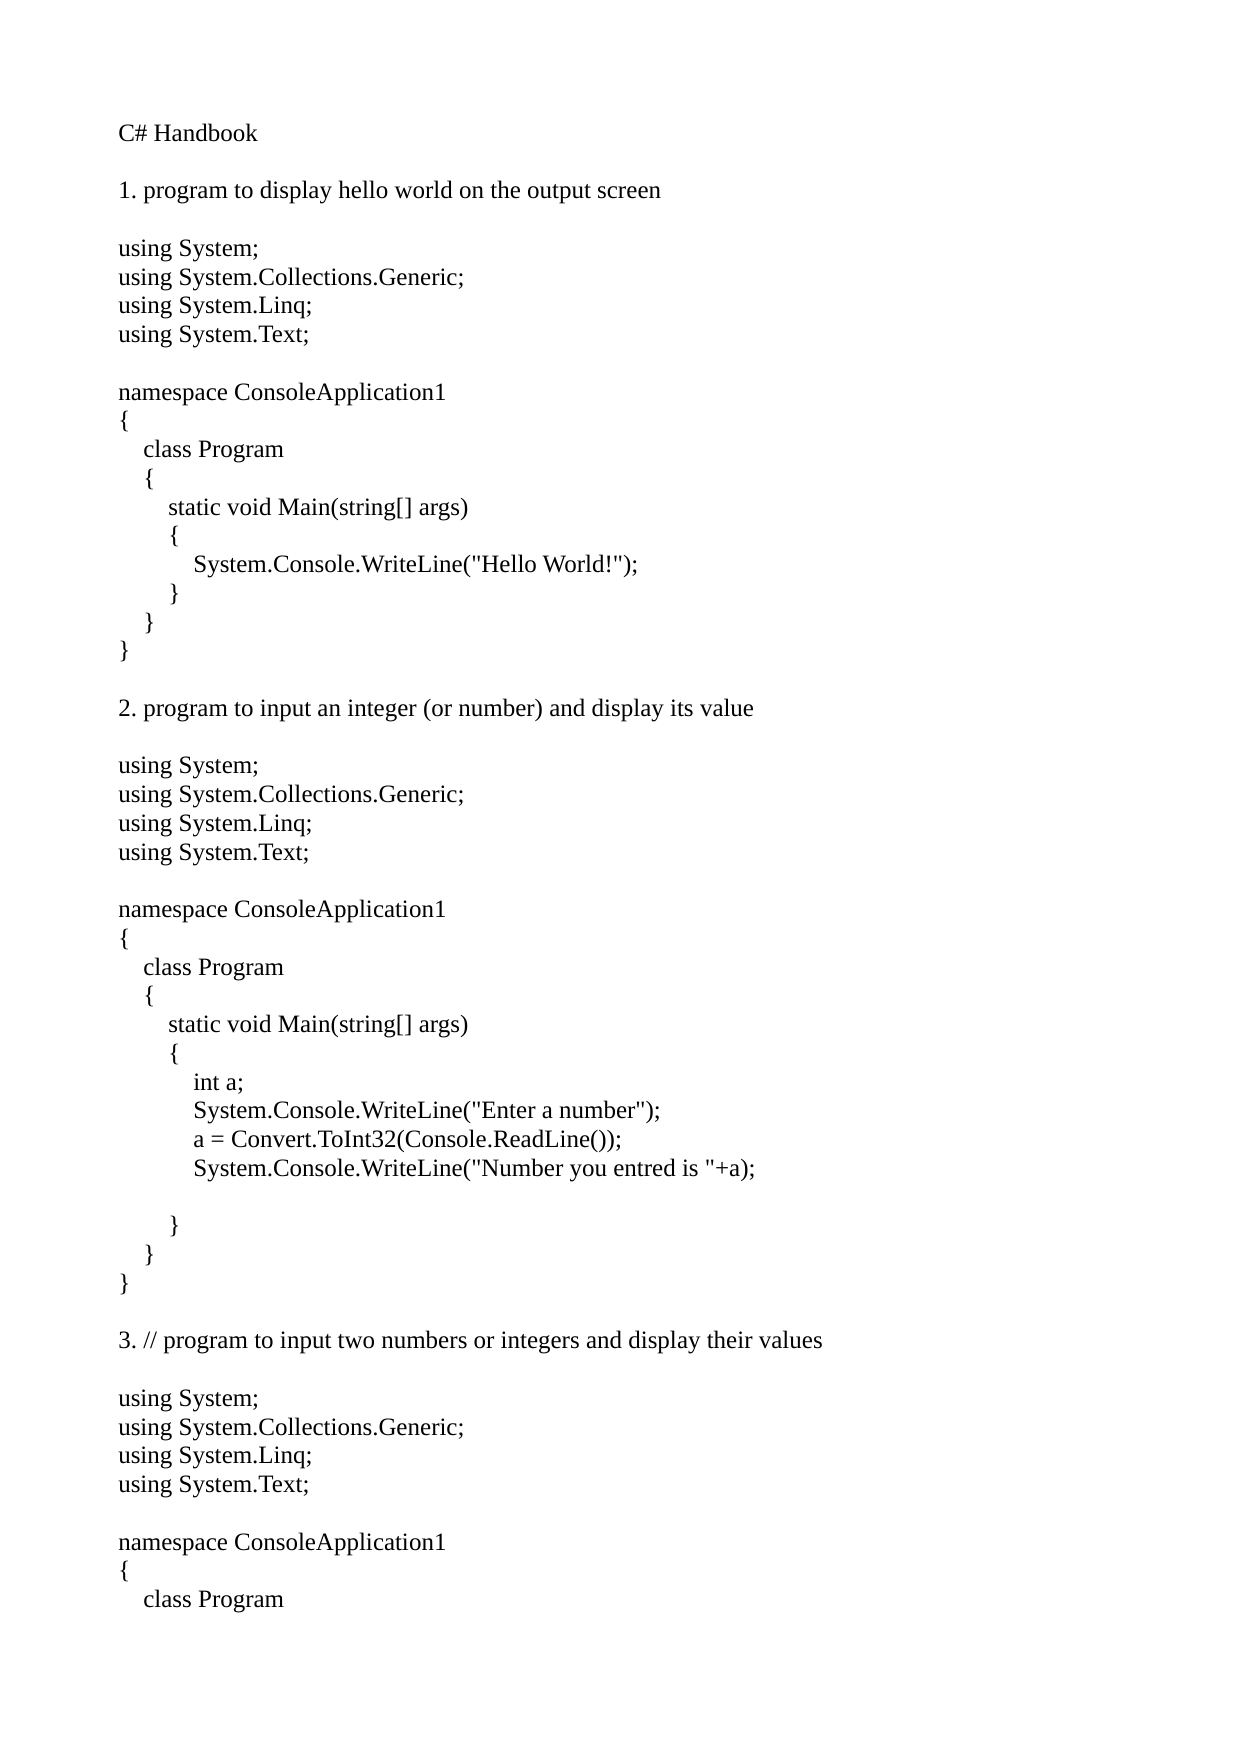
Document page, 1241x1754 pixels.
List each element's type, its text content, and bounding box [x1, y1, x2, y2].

text System.Console.WriteLine("Number you entred is "+a); [118, 1153, 1122, 1182]
text static void Main(string[] args) [118, 492, 1122, 521]
text { [118, 463, 1122, 492]
text namespace ConsoleApplication1 [118, 377, 1122, 406]
text using System.Linq; [118, 291, 1122, 319]
text { [118, 406, 1122, 434]
text 2. program to input an integer (or number) and display its value [118, 693, 1122, 722]
text C# Handbook [118, 118, 1122, 147]
text { [118, 1038, 1122, 1067]
text System.Console.WriteLine("Enter a number"); [118, 1096, 1122, 1124]
text class Program [118, 952, 1122, 981]
text class Program [118, 1584, 1122, 1613]
text using System.Text; [118, 837, 1122, 866]
text namespace ConsoleApplication1 [118, 1527, 1122, 1556]
text namespace ConsoleApplication1 [118, 894, 1122, 923]
text } [118, 607, 1122, 636]
text } [118, 1211, 1122, 1239]
text { [118, 923, 1122, 952]
text } [118, 1268, 1122, 1297]
text using System.Linq; [118, 1441, 1122, 1469]
text } [118, 1239, 1122, 1268]
text using System; [118, 233, 1122, 262]
text } [118, 578, 1122, 607]
text static void Main(string[] args) [118, 1009, 1122, 1038]
text using System.Collections.Generic; [118, 1412, 1122, 1441]
text class Program [118, 434, 1122, 463]
text System.Console.WriteLine("Hello World!"); [118, 549, 1122, 578]
text } [118, 636, 1122, 664]
text using System.Text; [118, 1469, 1122, 1498]
text { [118, 1556, 1122, 1584]
text using System.Collections.Generic; [118, 262, 1122, 291]
text int a; [118, 1067, 1122, 1096]
text using System.Collections.Generic; [118, 779, 1122, 808]
text using System; [118, 1383, 1122, 1412]
text 3. // program to input two numbers or integers and display their values [118, 1326, 1122, 1354]
text { [118, 521, 1122, 549]
text a = Convert.ToInt32(Console.ReadLine()); [118, 1124, 1122, 1153]
text 1. program to display hello world on the output screen [118, 176, 1122, 204]
text { [118, 981, 1122, 1009]
text using System; [118, 751, 1122, 779]
text using System.Text; [118, 319, 1122, 348]
text using System.Linq; [118, 808, 1122, 837]
